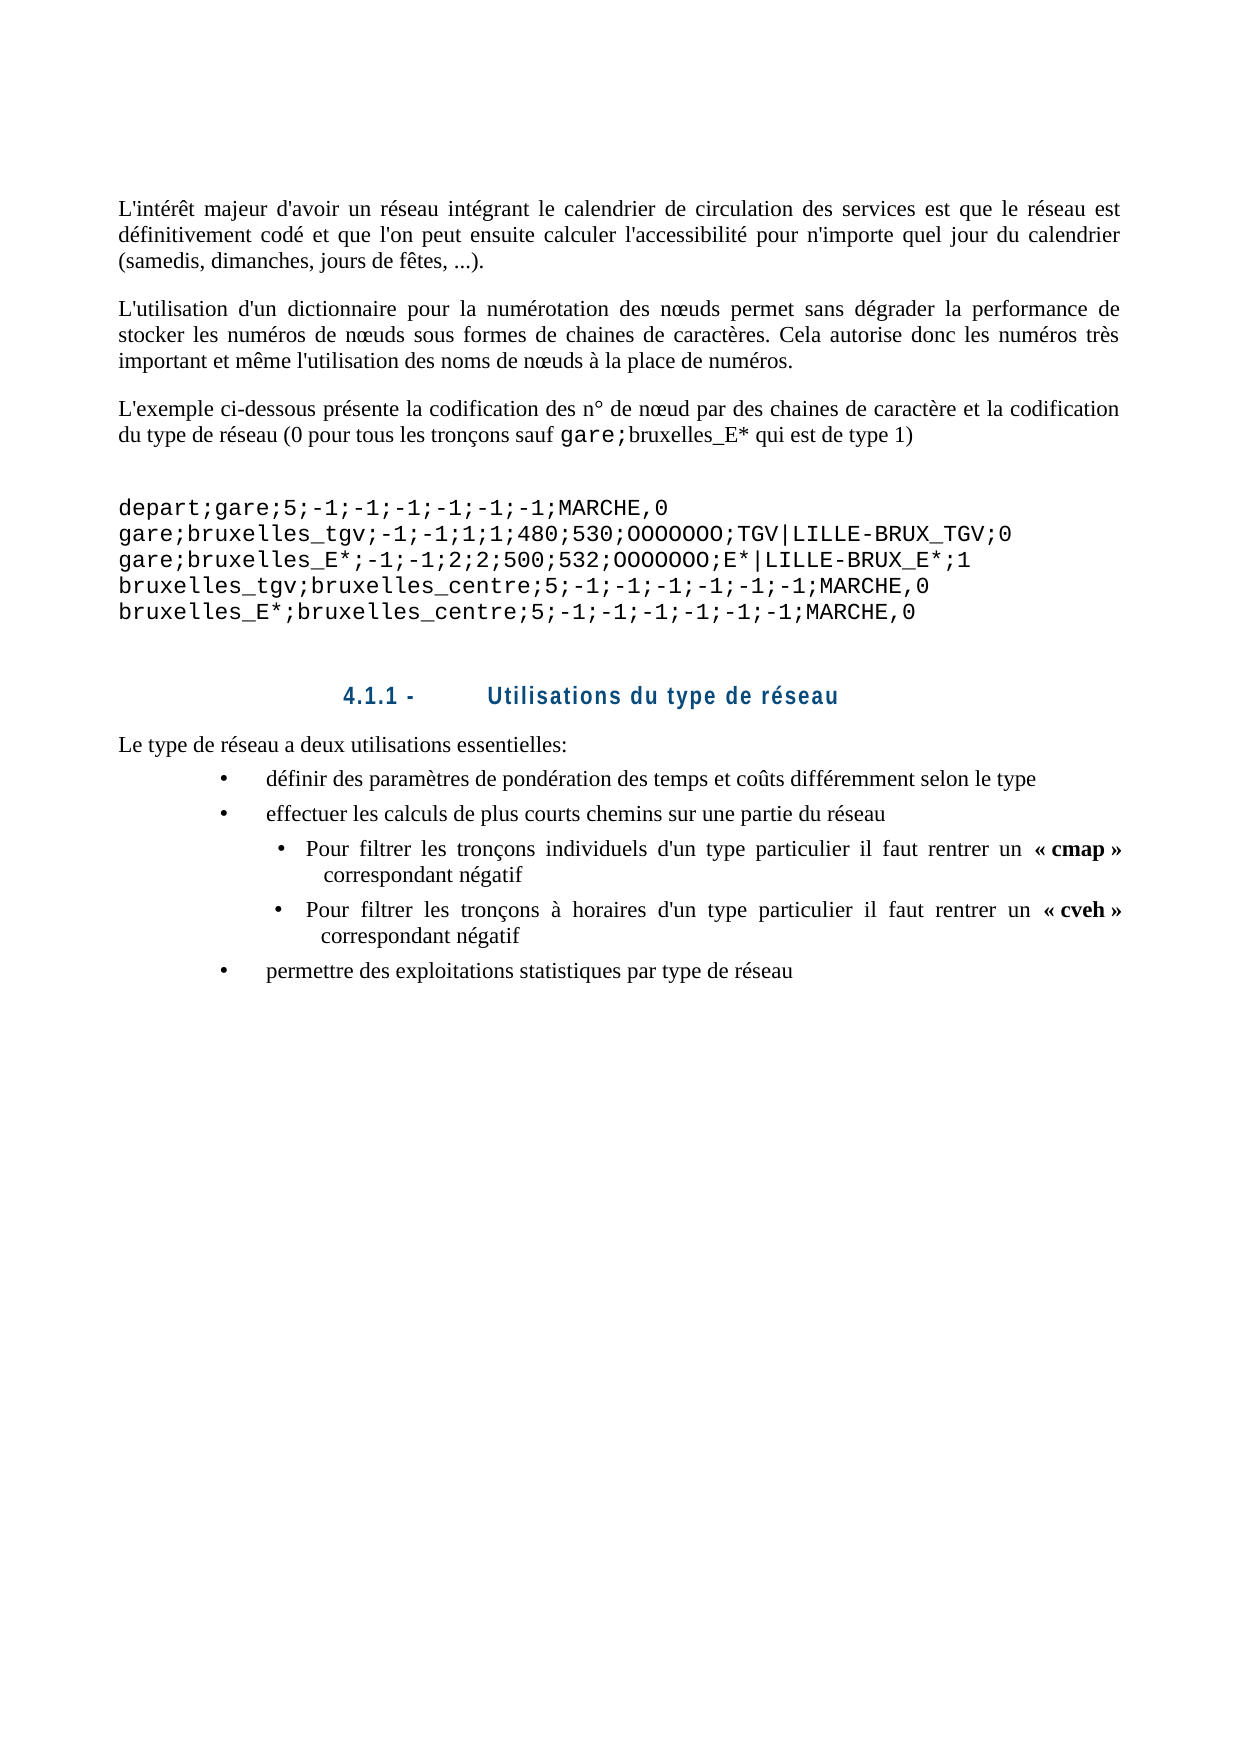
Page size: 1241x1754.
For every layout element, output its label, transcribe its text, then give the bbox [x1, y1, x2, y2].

list Pour filtrer les tronçons à horaires d'un type particulier il faut rentrer un « cveh » correspondant négatif [274, 896, 1122, 948]
subtitle Utilisations du type de réseau [193, 681, 1122, 710]
text bruxelles_E*;bruxelles_centre;5;-1;-1;-1;-1;-1;-1;MARCHE,0 [118, 600, 1122, 626]
text depart;gare;5;-1;-1;-1;-1;-1;-1;MARCHE,0 [118, 496, 1122, 522]
text L'exemple ci-dessous présente la codification des n° de nœud par des chaines de caractère et la codification du type de réseau (0 pour tous les tronçons sauf gare;bruxelles_E* qui est de type 1) [118, 394, 1122, 449]
list permettre des exploitations statistiques par type de réseau [220, 957, 1122, 983]
list Pour filtrer les tronçons individuels d'un type particulier il faut rentrer un « cmap » correspondant négatif [277, 835, 1122, 887]
text L'utilisation d'un dictionnaire pour la numérotation des nœuds permet sans dégrader la performance de stocker les numéros de nœuds sous formes de chaines de caractères. Cela autorise donc les numéros très important et même l'utilisation des noms de nœuds à la place de numéros. [118, 295, 1122, 374]
text Le type de réseau a deux utilisations essentielles: [118, 731, 1122, 757]
list définir des paramètres de pondération des temps et coûts différemment selon le type [220, 765, 1122, 792]
text gare;bruxelles_E*;-1;-1;2;2;500;532;OOOOOOO;E*|LILLE-BRUX_E*;1 [118, 548, 1122, 574]
text L'intérêt majeur d'avoir un réseau intégrant le calendrier de circulation des services est que le réseau est définitivement codé et que l'on peut ensuite calculer l'accessibilité pour n'importe quel jour du calendrier (samedis, dimanches, jours de fêtes, ...). [118, 195, 1122, 274]
list effectuer les calculs de plus courts chemins sur une partie du réseau [220, 800, 1122, 826]
text bruxelles_tgv;bruxelles_centre;5;-1;-1;-1;-1;-1;-1;MARCHE,0 [118, 574, 1122, 600]
text gare;bruxelles_tgv;-1;-1;1;1;480;530;OOOOOOO;TGV|LILLE-BRUX_TGV;0 [118, 522, 1122, 548]
